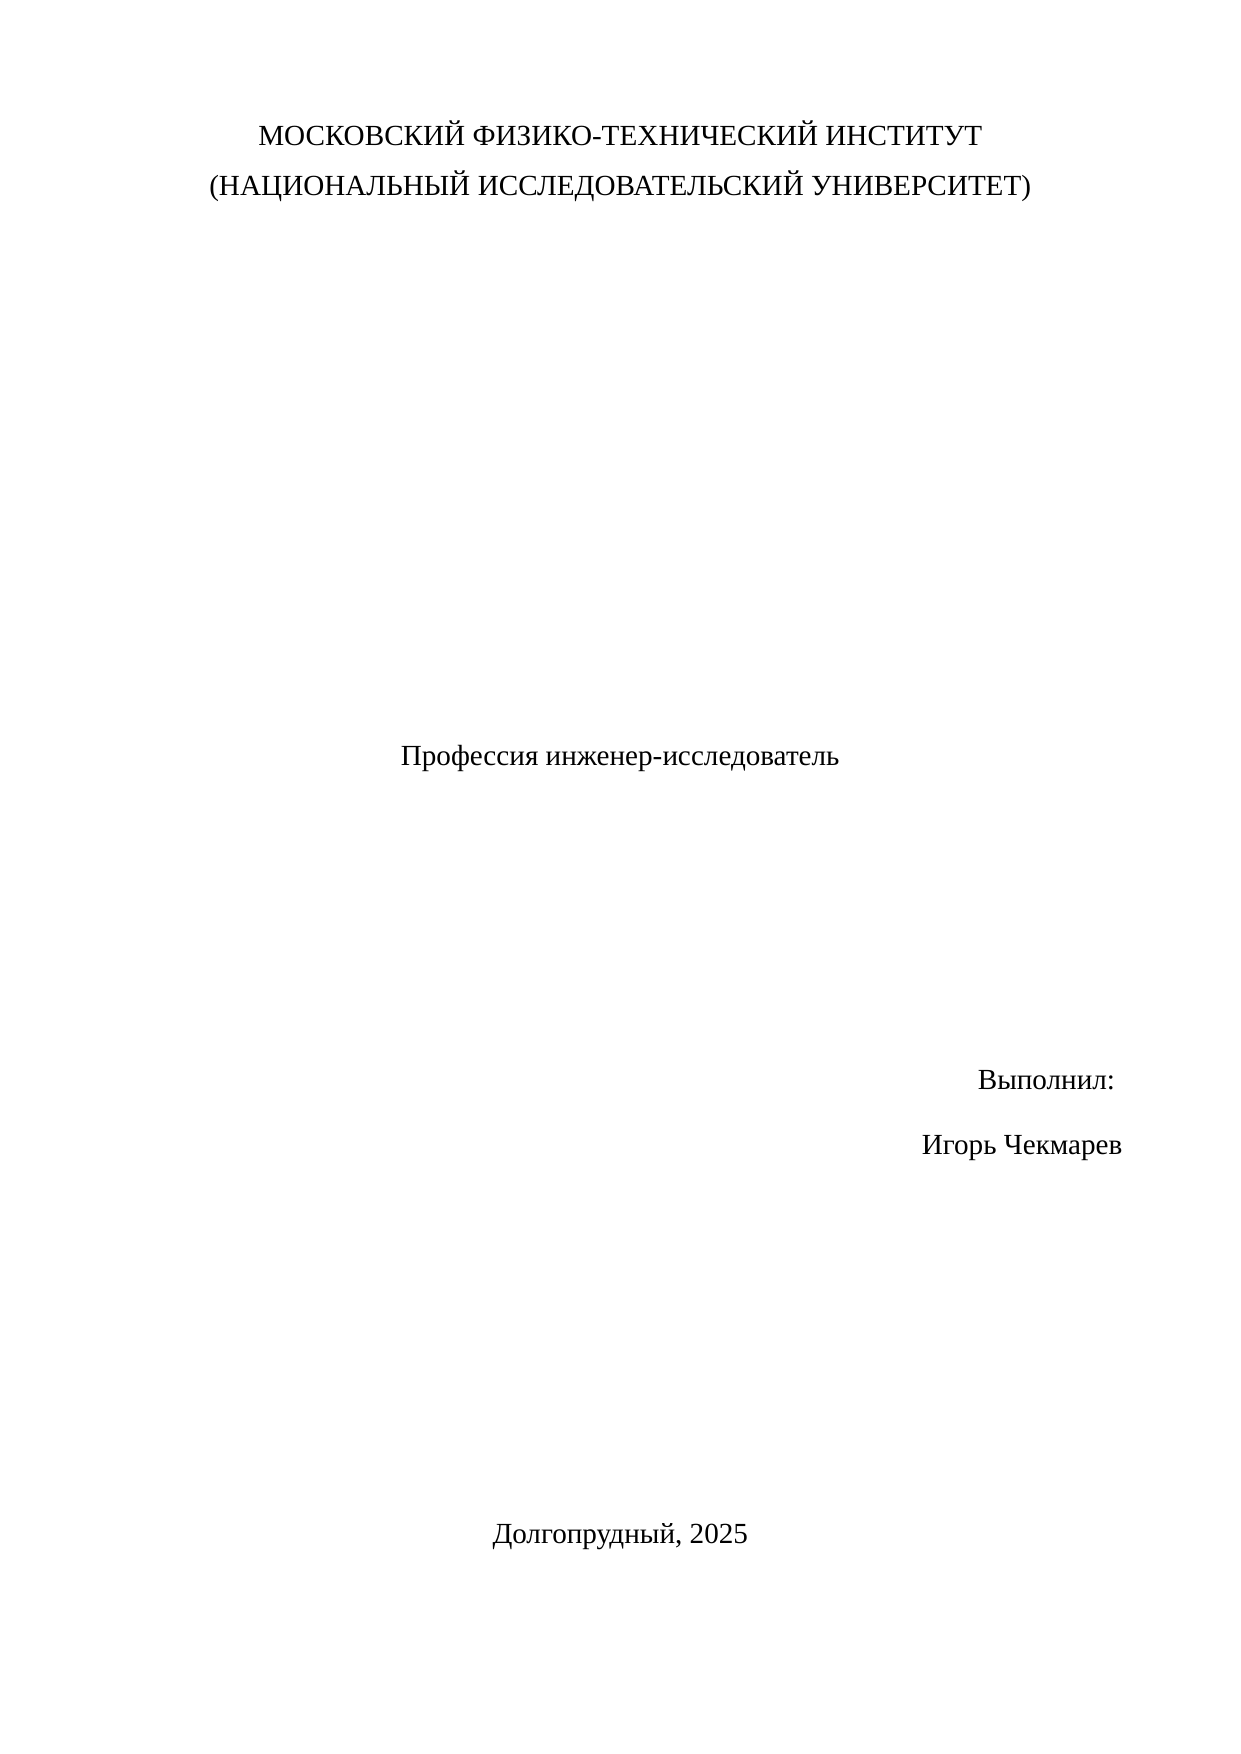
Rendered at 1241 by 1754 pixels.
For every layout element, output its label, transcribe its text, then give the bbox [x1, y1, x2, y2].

text (НАЦИОНАЛЬНЫЙ ИССЛЕДОВАТЕЛЬСКИЙ УНИВЕРСИТЕТ) [118, 168, 1122, 202]
text Выполнил: [118, 1062, 1122, 1096]
text МОСКОВСКИЙ ФИЗИКО-ТЕХНИЧЕСКИЙ ИНСТИТУТ [118, 118, 1122, 152]
text Долгопрудный, 2025 [118, 1517, 1122, 1550]
text Игорь Чекмарев [118, 1127, 1122, 1161]
text Профессия инженер-исследователь [118, 738, 1122, 771]
